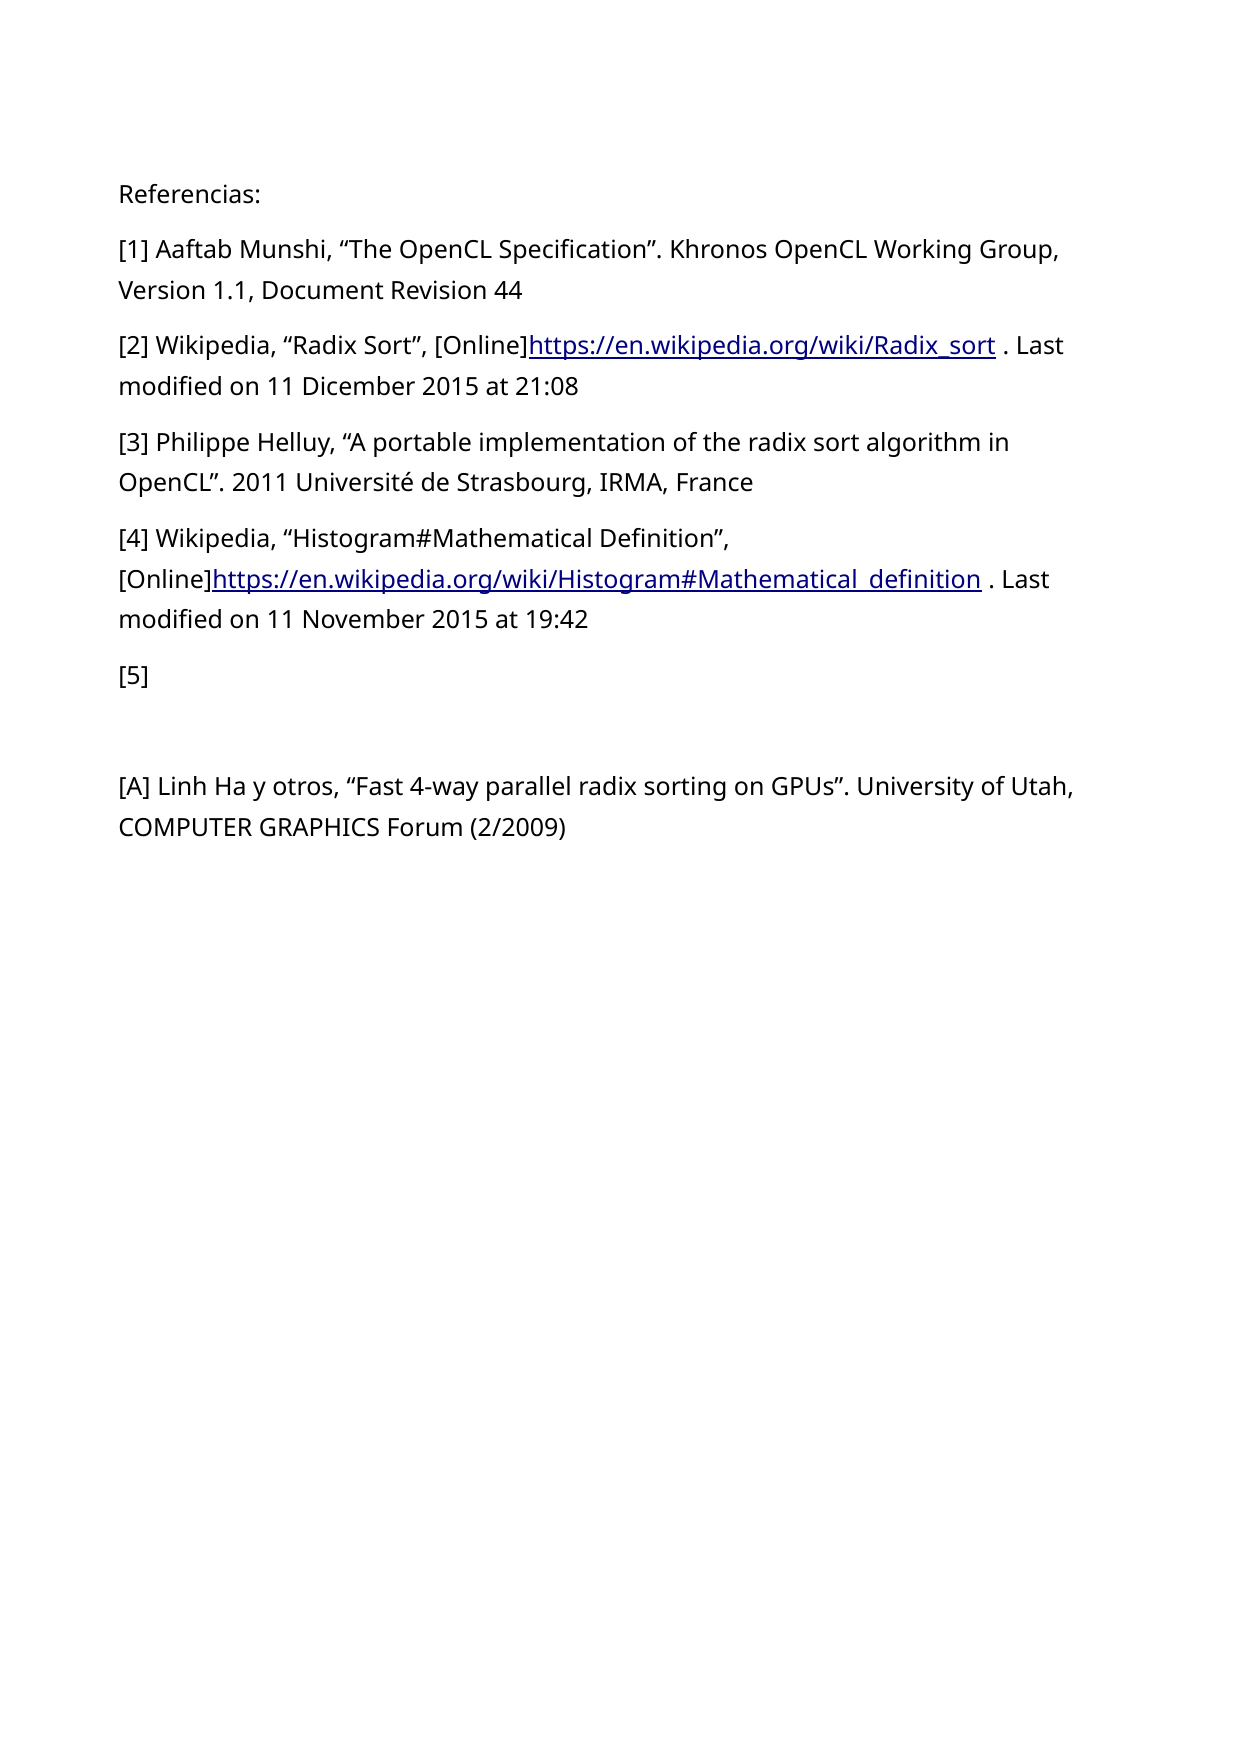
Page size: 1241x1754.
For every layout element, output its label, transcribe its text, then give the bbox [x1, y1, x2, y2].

text Referencias: [118, 176, 1122, 210]
text [5] [118, 658, 1122, 692]
text [A] Linh Ha y otros, “Fast 4-way parallel radix sorting on GPUs”. University of Utah, COMPUTER GRAPHICS Forum (2/2009) [118, 768, 1122, 843]
text [2] Wikipedia, “Radix Sort”, [Online]https://en.wikipedia.org/wiki/Radix_sort . Last modified on 11 Dicember 2015 at 21:08 [118, 328, 1122, 403]
text [1] Aaftab Munshi, “The OpenCL Specification”. Khronos OpenCL Working Group, Version 1.1, Document Revision 44 [118, 232, 1122, 307]
text [4] Wikipedia, “Histogram#Mathematical Definition”, [Online]https://en.wikipedia.org/wiki/Histogram#Mathematical_definition . Last modified on 11 November 2015 at 19:42 [118, 521, 1122, 636]
text [3] Philippe Helluy, “A portable implementation of the radix sort algorithm in OpenCL”. 2011 Université de Strasbourg, IRMA, France [118, 424, 1122, 499]
